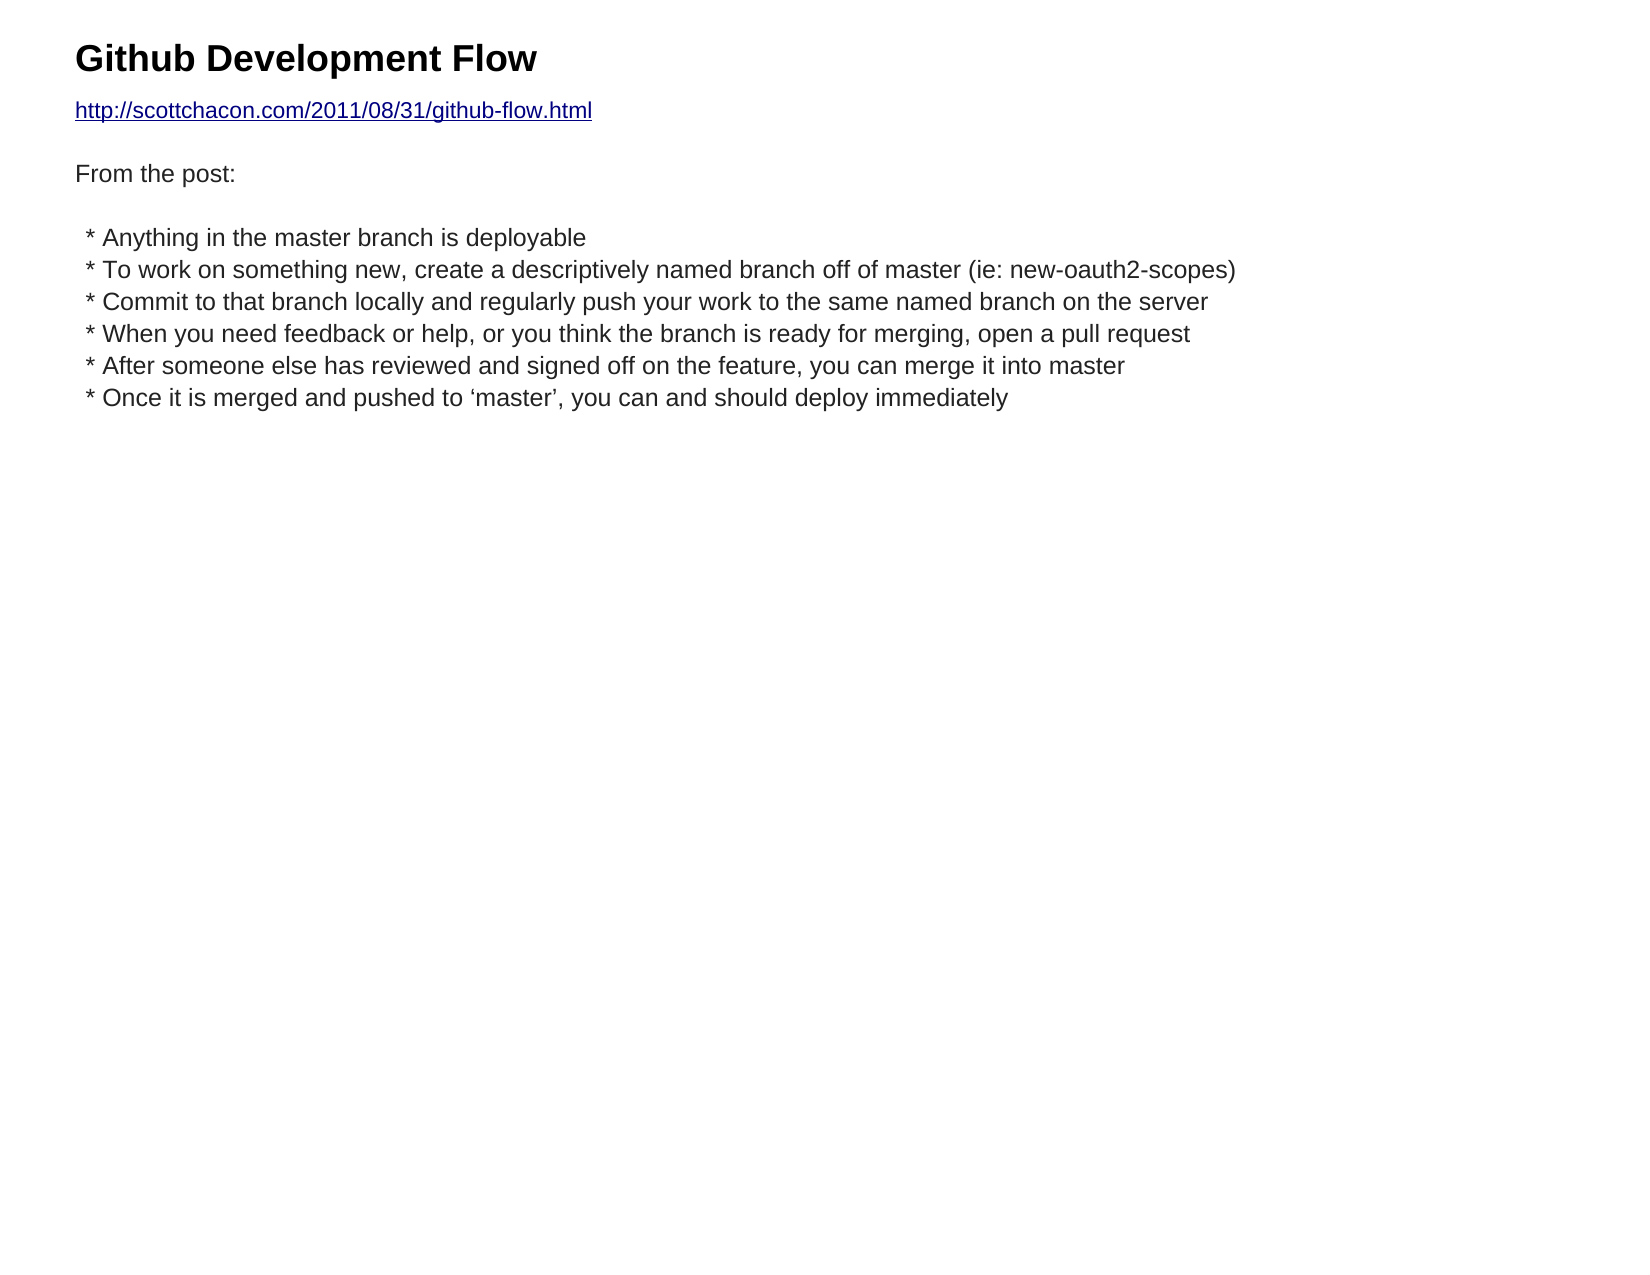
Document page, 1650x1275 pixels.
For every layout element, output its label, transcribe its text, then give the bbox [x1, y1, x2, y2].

text * Commit to that branch locally and regularly push your work to the same named branch on the server [85, 288, 1462, 316]
text * When you need feedback or help, or you think the branch is ready for merging, open a pull request [85, 320, 1462, 348]
text * To work on something new, create a descriptively named branch off of master (ie: new-oauth2-scopes) [85, 256, 1462, 284]
subtitle Github Development Flow [75, 37, 1312, 79]
text * Anything in the master branch is deployable [85, 224, 1462, 252]
text * Once it is merged and pushed to ‘master’, you can and should deploy immediately [85, 384, 1462, 412]
text http://scottchacon.com/2011/08/31/github-flow.html [75, 98, 1312, 124]
text From the post: [75, 159, 1312, 187]
text * After someone else has reviewed and signed off on the feature, you can merge it into master [85, 352, 1462, 380]
